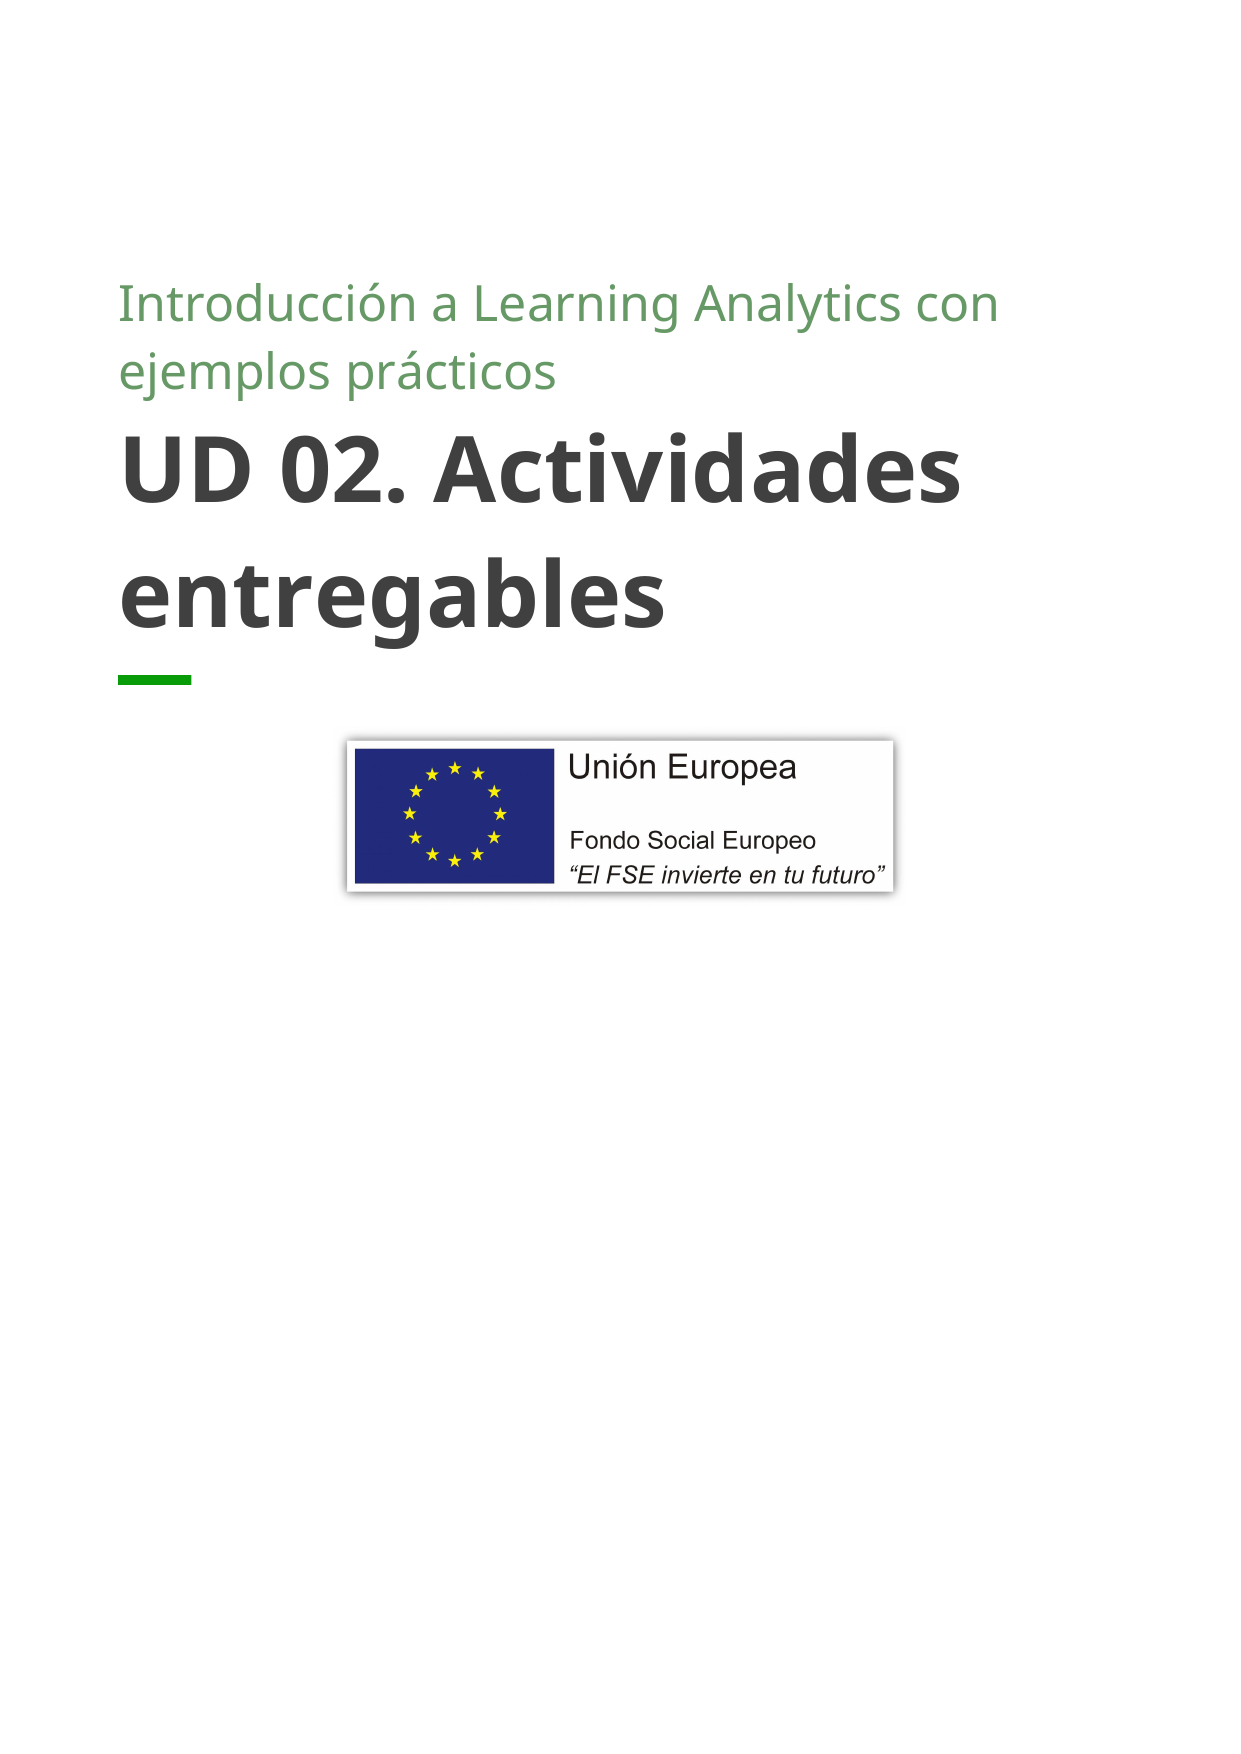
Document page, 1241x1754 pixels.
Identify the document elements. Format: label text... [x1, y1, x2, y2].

title Introducción a Learning Analytics con ejemplos prácticos UD 02. Actividades entregables [118, 268, 1122, 654]
picture [333, 727, 907, 906]
picture [118, 675, 192, 685]
